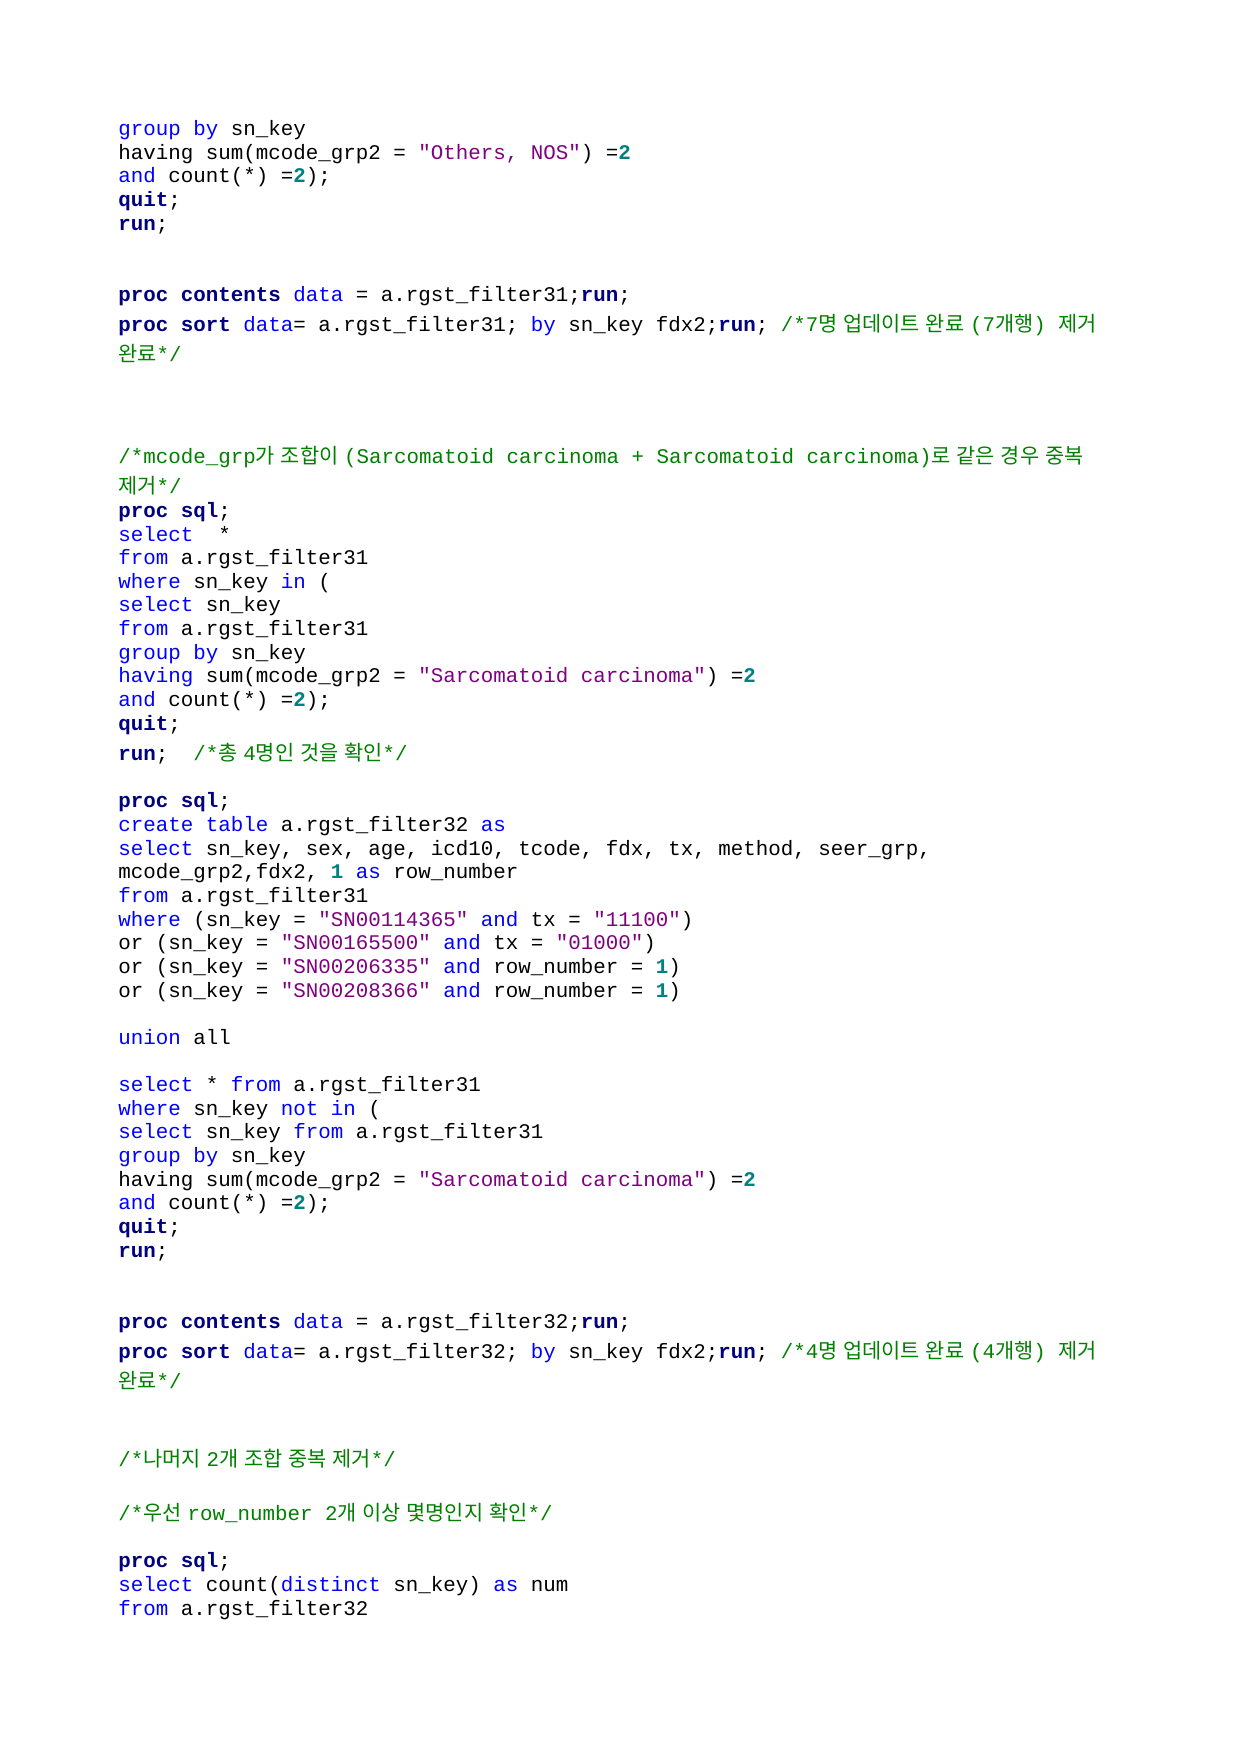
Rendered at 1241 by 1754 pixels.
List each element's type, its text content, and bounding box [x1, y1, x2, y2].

text having sum(mcode_grp2 = "Others, NOS") =2 [118, 142, 1122, 165]
text proc sort data= a.rgst_filter31; by sn_key fdx2;run; /*7명 업데이트 완료 (7개행) 제거 완료*/ [118, 307, 1122, 368]
text /*우선 row_number 2개 이상 몇명인지 확인*/ [118, 1496, 1122, 1527]
text where (sn_key = "SN00114365" and tx = "11100") [118, 909, 1122, 932]
text or (sn_key = "SN00206335" and row_number = 1) [118, 956, 1122, 979]
text /*나머지 2개 조합 중복 제거*/ [118, 1442, 1122, 1473]
text from a.rgst_filter31 [118, 618, 1122, 642]
text proc sql; [118, 790, 1122, 814]
text select count(distinct sn_key) as num [118, 1574, 1122, 1598]
text select sn_key, sex, age, icd10, tcode, fdx, tx, method, seer_grp, mcode_grp2,fdx2, 1 as row_number [118, 838, 1122, 885]
text or (sn_key = "SN00165500" and tx = "01000") [118, 932, 1122, 956]
text /*mcode_grp가 조합이 (Sarcomatoid carcinoma + Sarcomatoid carcinoma)로 같은 경우 중복 제거*/ [118, 439, 1122, 500]
text proc sql; [118, 500, 1122, 523]
text select sn_key [118, 594, 1122, 618]
text run; [118, 213, 1122, 236]
text from a.rgst_filter32 [118, 1598, 1122, 1621]
text having sum(mcode_grp2 = "Sarcomatoid carcinoma") =2 [118, 665, 1122, 689]
text run; [118, 1240, 1122, 1263]
text select * from a.rgst_filter31 [118, 1074, 1122, 1098]
text union all [118, 1027, 1122, 1051]
text where sn_key in ( [118, 571, 1122, 594]
text from a.rgst_filter31 [118, 885, 1122, 909]
text or (sn_key = "SN00208366" and row_number = 1) [118, 979, 1122, 1003]
text quit; [118, 713, 1122, 736]
text and count(*) =2); [118, 689, 1122, 713]
text and count(*) =2); [118, 1192, 1122, 1216]
text quit; [118, 1216, 1122, 1240]
text proc contents data = a.rgst_filter31;run; [118, 284, 1122, 307]
text group by sn_key [118, 642, 1122, 665]
text and count(*) =2); [118, 165, 1122, 189]
text having sum(mcode_grp2 = "Sarcomatoid carcinoma") =2 [118, 1169, 1122, 1192]
text select * [118, 523, 1122, 547]
text group by sn_key [118, 118, 1122, 142]
text quit; [118, 189, 1122, 213]
text proc sql; [118, 1551, 1122, 1574]
text run; /*총 4명인 것을 확인*/ [118, 736, 1122, 767]
text from a.rgst_filter31 [118, 547, 1122, 571]
text proc contents data = a.rgst_filter32;run; [118, 1311, 1122, 1334]
text select sn_key from a.rgst_filter31 [118, 1121, 1122, 1145]
text group by sn_key [118, 1145, 1122, 1169]
text create table a.rgst_filter32 as [118, 814, 1122, 838]
text where sn_key not in ( [118, 1098, 1122, 1121]
text proc sort data= a.rgst_filter32; by sn_key fdx2;run; /*4명 업데이트 완료 (4개행) 제거 완료*/ [118, 1334, 1122, 1395]
